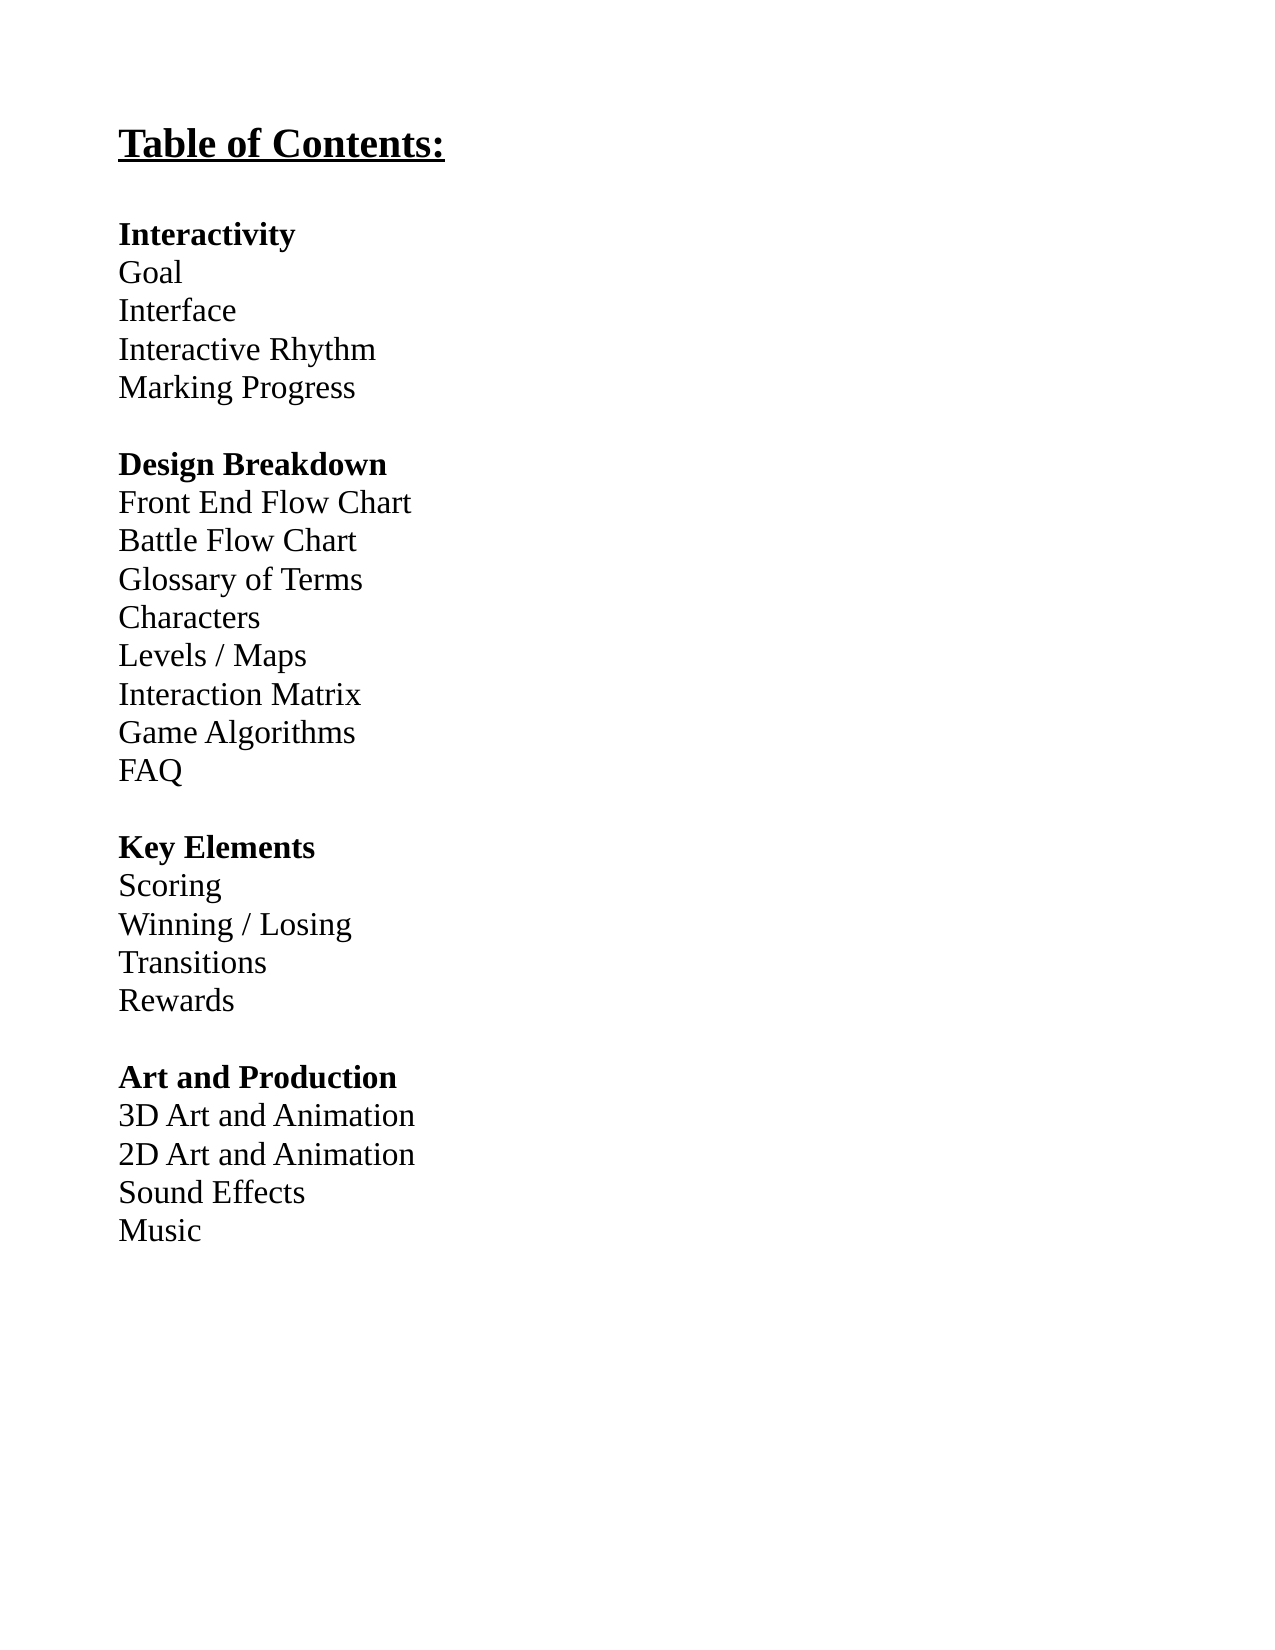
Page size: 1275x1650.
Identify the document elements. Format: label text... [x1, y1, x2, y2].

text Interactive Rhythm [118, 329, 1157, 367]
text Rewards [118, 981, 1157, 1019]
text Scoring [118, 866, 1157, 904]
text Interactivity [118, 214, 1157, 252]
text Glossary of Terms [118, 559, 1157, 597]
text Levels / Maps [118, 636, 1157, 674]
text Sound Effects [118, 1172, 1157, 1211]
text 3D Art and Animation [118, 1096, 1157, 1134]
text Interaction Matrix [118, 674, 1157, 712]
text Marking Progress [118, 367, 1157, 406]
text Game Algorithms [118, 712, 1157, 751]
text Design Breakdown [118, 444, 1157, 482]
text Characters [118, 597, 1157, 636]
text Front End Flow Chart [118, 482, 1157, 521]
text Transitions [118, 942, 1157, 981]
text Winning / Losing [118, 904, 1157, 942]
text 2D Art and Animation [118, 1134, 1157, 1172]
text Battle Flow Chart [118, 521, 1157, 559]
text Goal [118, 252, 1157, 291]
text Music [118, 1211, 1157, 1249]
text Interface [118, 291, 1157, 329]
text Key Elements [118, 827, 1157, 866]
text Art and Production [118, 1057, 1157, 1096]
text FAQ [118, 751, 1157, 789]
text Table of Contents: [118, 118, 1157, 166]
